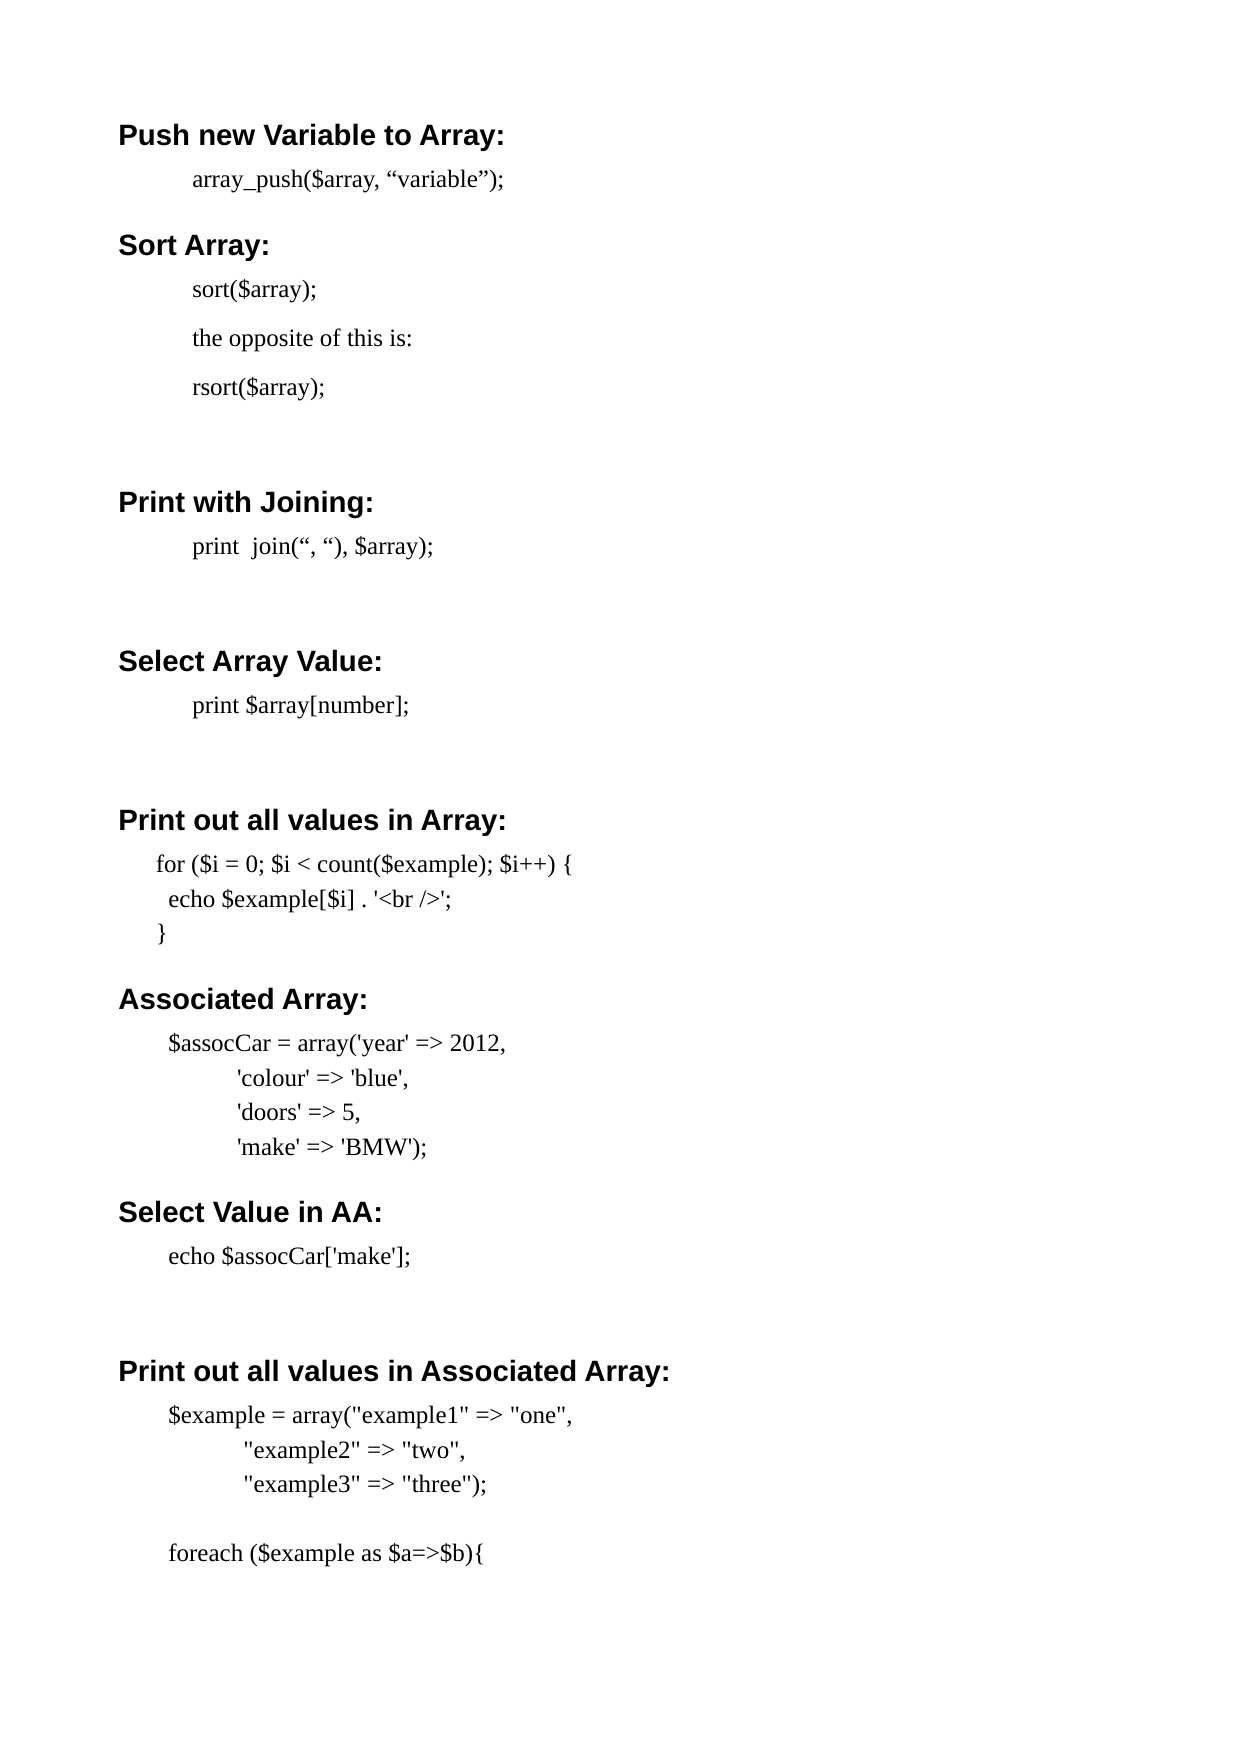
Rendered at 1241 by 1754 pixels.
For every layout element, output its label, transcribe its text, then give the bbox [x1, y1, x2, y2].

subtitle Select Array Value: [118, 644, 1122, 678]
subtitle Print out all values in Array: [118, 803, 1122, 837]
text $assocCar = array('year' => 2012, 'colour' => 'blue', 'doors' => 5, 'make' => 'BMW'); [118, 1028, 1122, 1160]
text array_push($array, “variable”); [118, 164, 1122, 193]
text print $array[number]; [118, 690, 1122, 719]
text the opposite of this is: [118, 323, 1122, 352]
text echo $assocCar['make']; [118, 1241, 1122, 1270]
subtitle Push new Variable to Array: [118, 118, 1122, 152]
text rsort($array); [118, 372, 1122, 401]
subtitle Select Value in AA: [118, 1195, 1122, 1229]
text for ($i = 0; $i < count($example); $i++) { echo $example[$i] . '<br />'; } [118, 849, 1122, 947]
text print join(“, “), $array); [118, 531, 1122, 560]
text sort($array); [118, 274, 1122, 303]
subtitle Print out all values in Associated Array: [118, 1354, 1122, 1388]
text $example = array("example1" => "one", "example2" => "two", "example3" => "three"); foreach ($example as $a=>$b){ [118, 1400, 1122, 1567]
subtitle Print with Joining: [118, 485, 1122, 519]
subtitle Associated Array: [118, 982, 1122, 1016]
subtitle Sort Array: [118, 228, 1122, 262]
